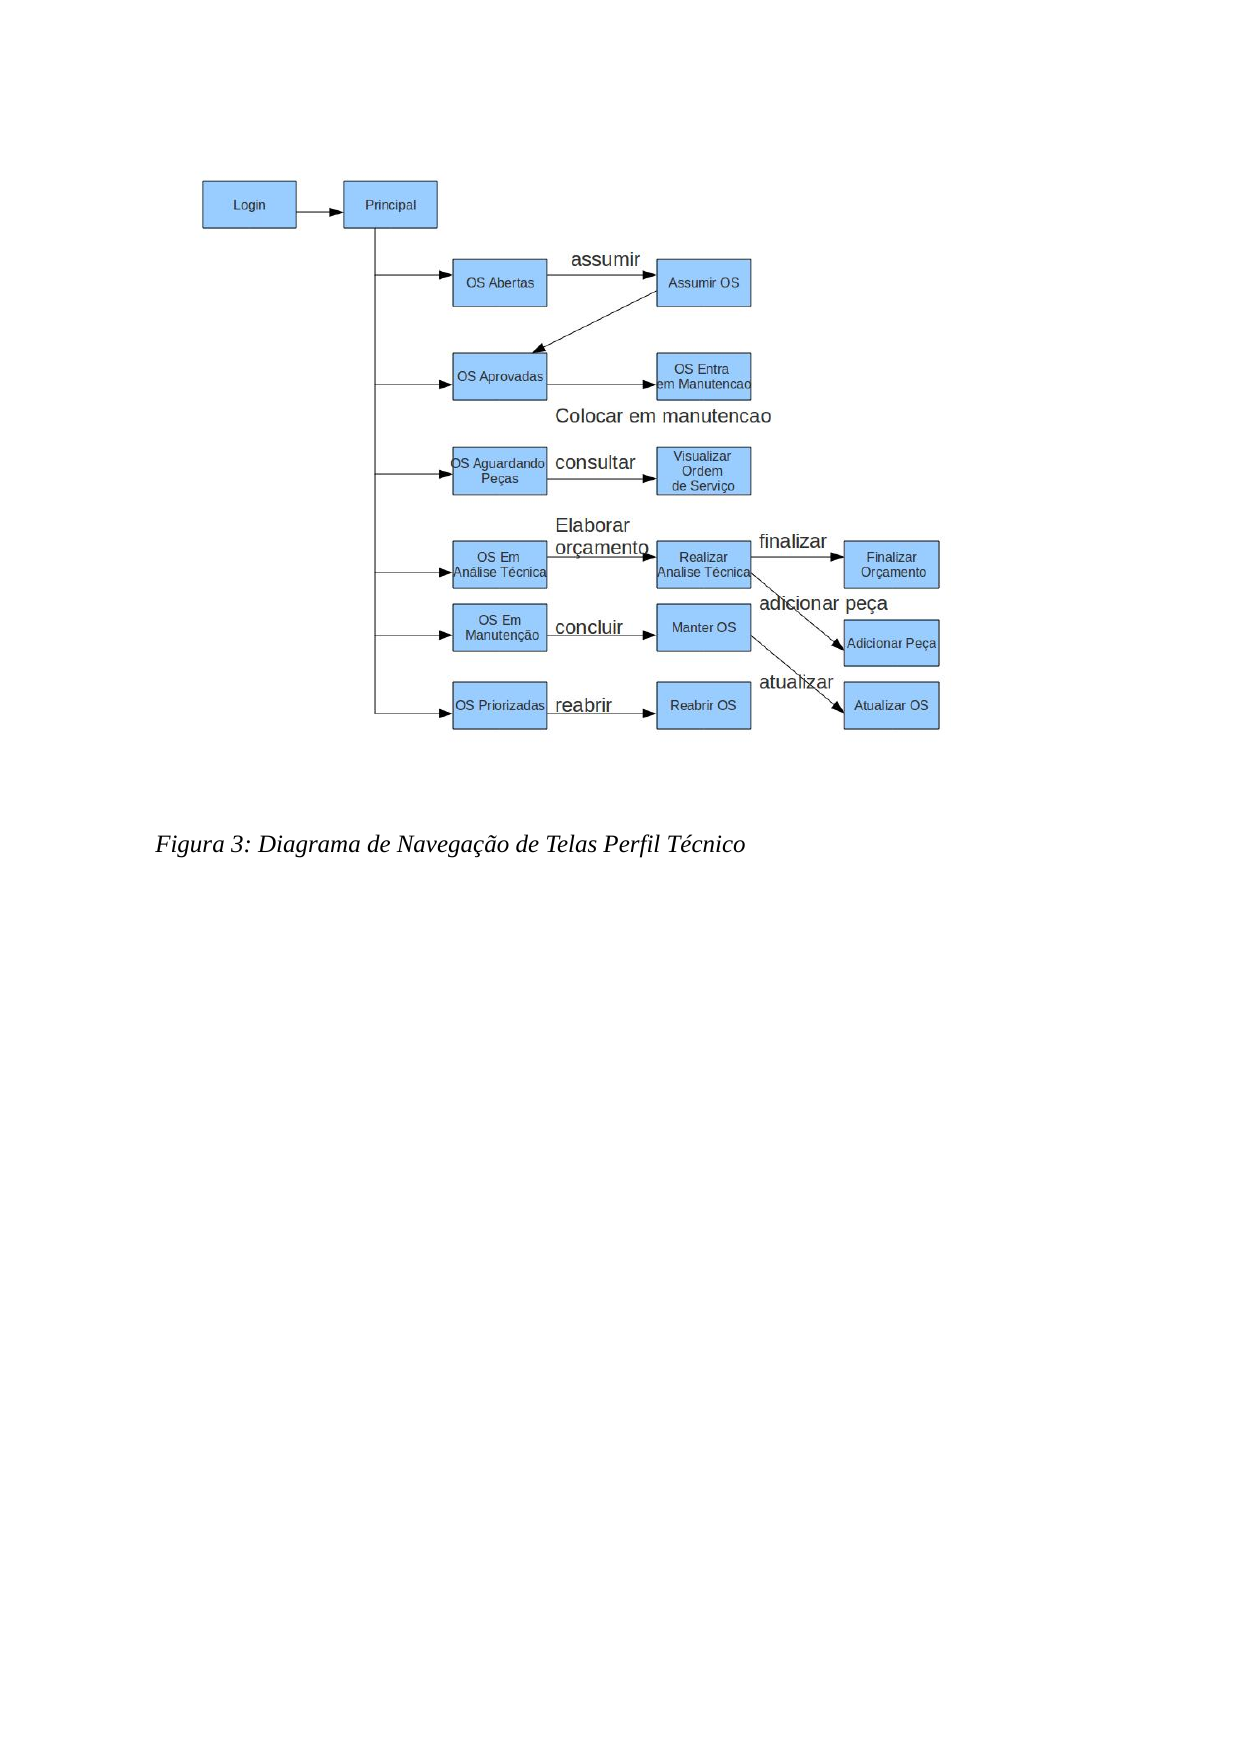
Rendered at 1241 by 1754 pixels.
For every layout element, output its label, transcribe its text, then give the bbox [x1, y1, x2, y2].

text Figura 3: Diagrama de Navegação de Telas Perfil Técnico [155, 829, 1085, 858]
picture [155, 118, 1086, 776]
